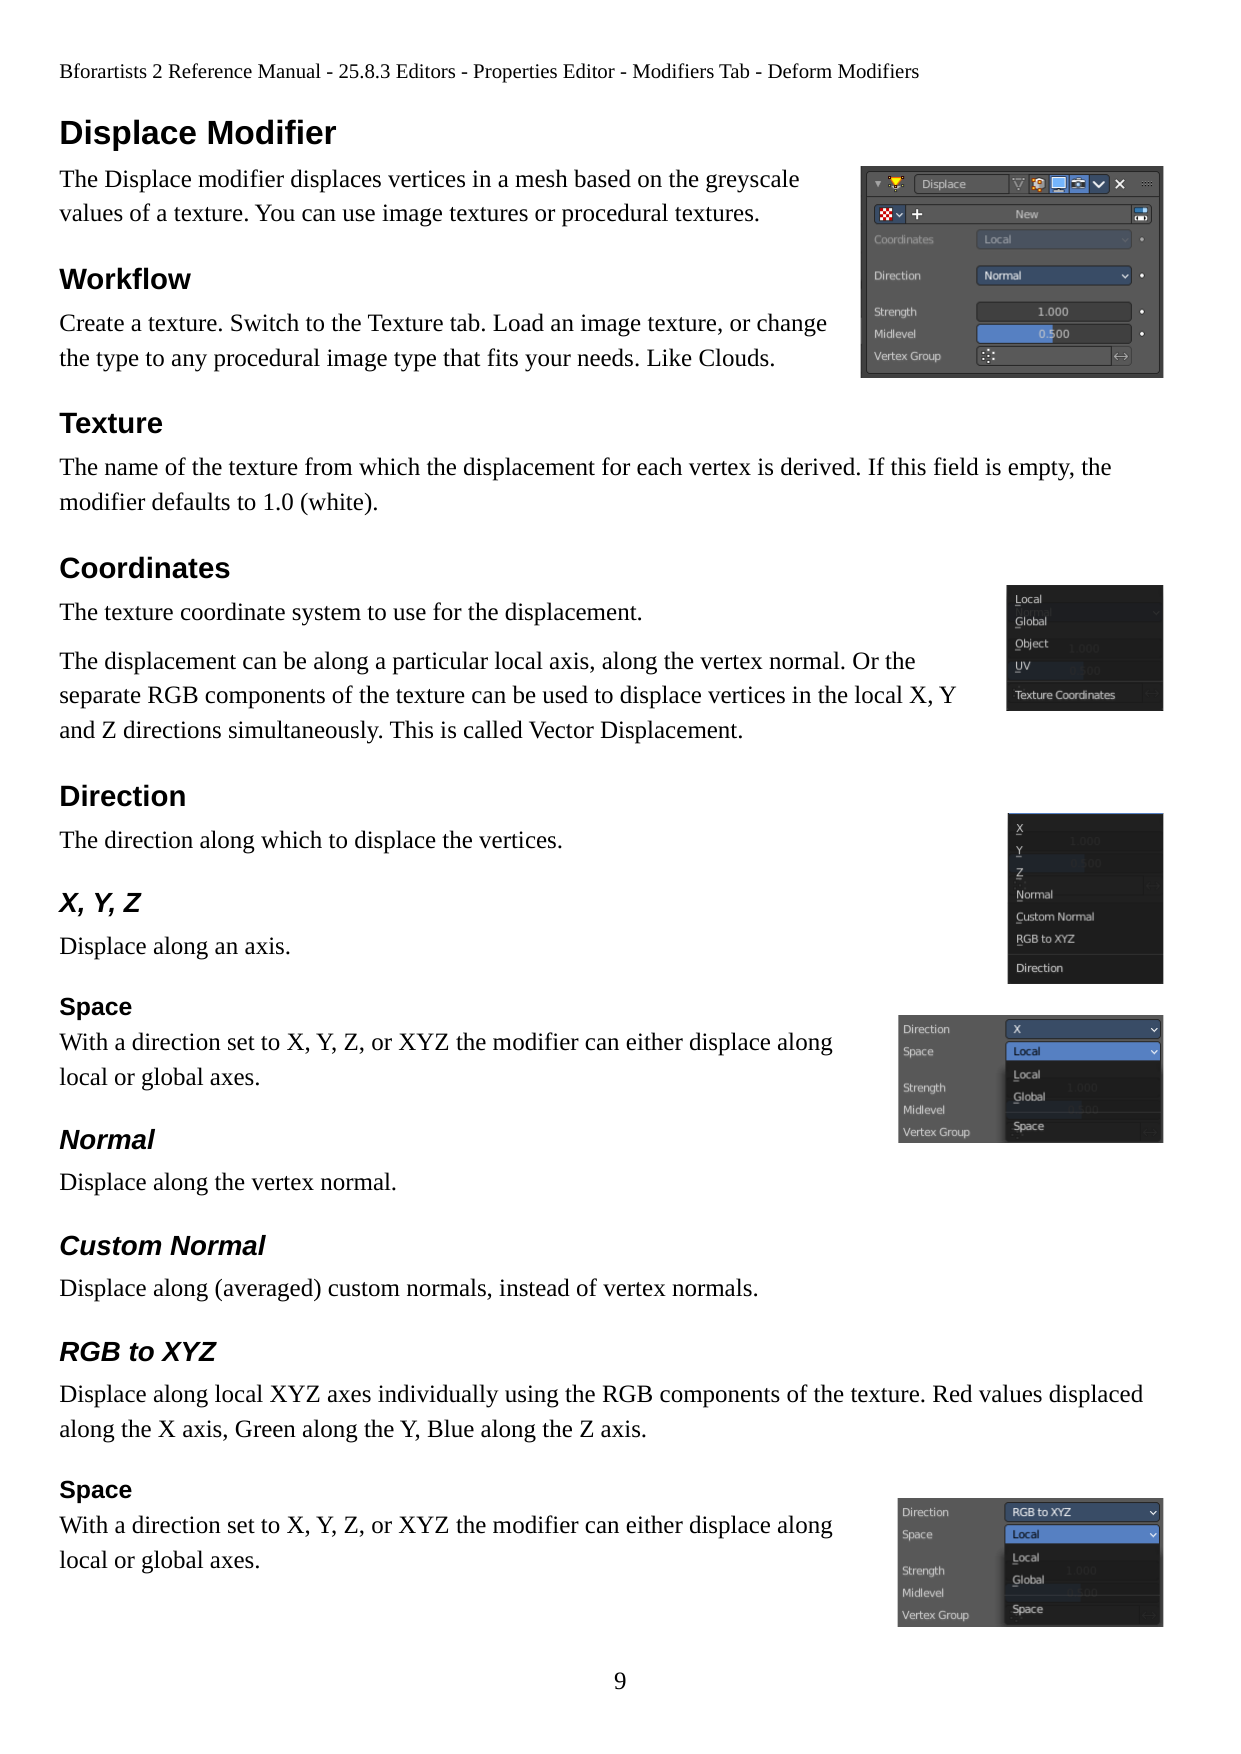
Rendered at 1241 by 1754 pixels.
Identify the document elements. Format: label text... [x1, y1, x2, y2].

subtitle Displace Modifier [59, 113, 1181, 151]
subtitle [1164, 262, 1181, 296]
text Displace along (averaged) custom normals, instead of vertex normals. [59, 1273, 1181, 1302]
subtitle Space [59, 992, 1181, 1021]
text The displacement can be along a particular local axis, along the vertex normal. Or the separate RGB components of the texture can be used to displace vertices in the local X, Y and Z directions simultaneously. This is called Vector Displacement. [59, 646, 1181, 744]
text With a direction set to X, Y, Z, or XYZ the modifier can either displace along local or global axes. [59, 1027, 898, 1090]
text Displace along local XYZ axes individually using the RGB components of the texture. Red values displaced along the X axis, Green along the Y, Blue along the Z axis. [59, 1379, 1181, 1443]
picture [1006, 585, 1164, 711]
text [1164, 931, 1181, 959]
subtitle Coordinates [59, 551, 1181, 584]
picture [898, 1015, 1164, 1143]
text Displace along the vertex normal. [59, 1167, 1181, 1196]
text The direction along which to displace the vertices. [59, 825, 1007, 853]
text The Displace modifier displaces vertices in a mesh based on the greyscale values of a texture. You can use image textures or procedural textures. [59, 164, 1181, 227]
text Displace along an axis. [59, 931, 1007, 959]
picture [897, 1498, 1164, 1627]
subtitle Texture [59, 406, 1181, 440]
subtitle Space [59, 1475, 1181, 1504]
picture [1007, 813, 1164, 984]
text With a direction set to X, Y, Z, or XYZ the modifier can either displace along local or global axes. [59, 1510, 897, 1573]
subtitle X, Y, Z [59, 886, 1007, 918]
text The name of the texture from which the displacement for each vertex is derived. If this field is empty, the modifier defaults to 1.0 (white). [59, 452, 1181, 516]
text Create a texture. Switch to the Texture tab. Load an image texture, or change the type to any procedural image type that fits your needs. Like Clouds. [59, 308, 860, 371]
subtitle Custom Normal [59, 1229, 1181, 1261]
subtitle Workflow [59, 262, 860, 296]
subtitle RGB to XYZ [59, 1335, 1181, 1367]
subtitle Direction [59, 778, 1181, 812]
picture [860, 166, 1164, 378]
subtitle Normal [59, 1123, 1181, 1155]
text The texture coordinate system to use for the displacement. [59, 597, 1006, 626]
subtitle [1164, 886, 1181, 918]
